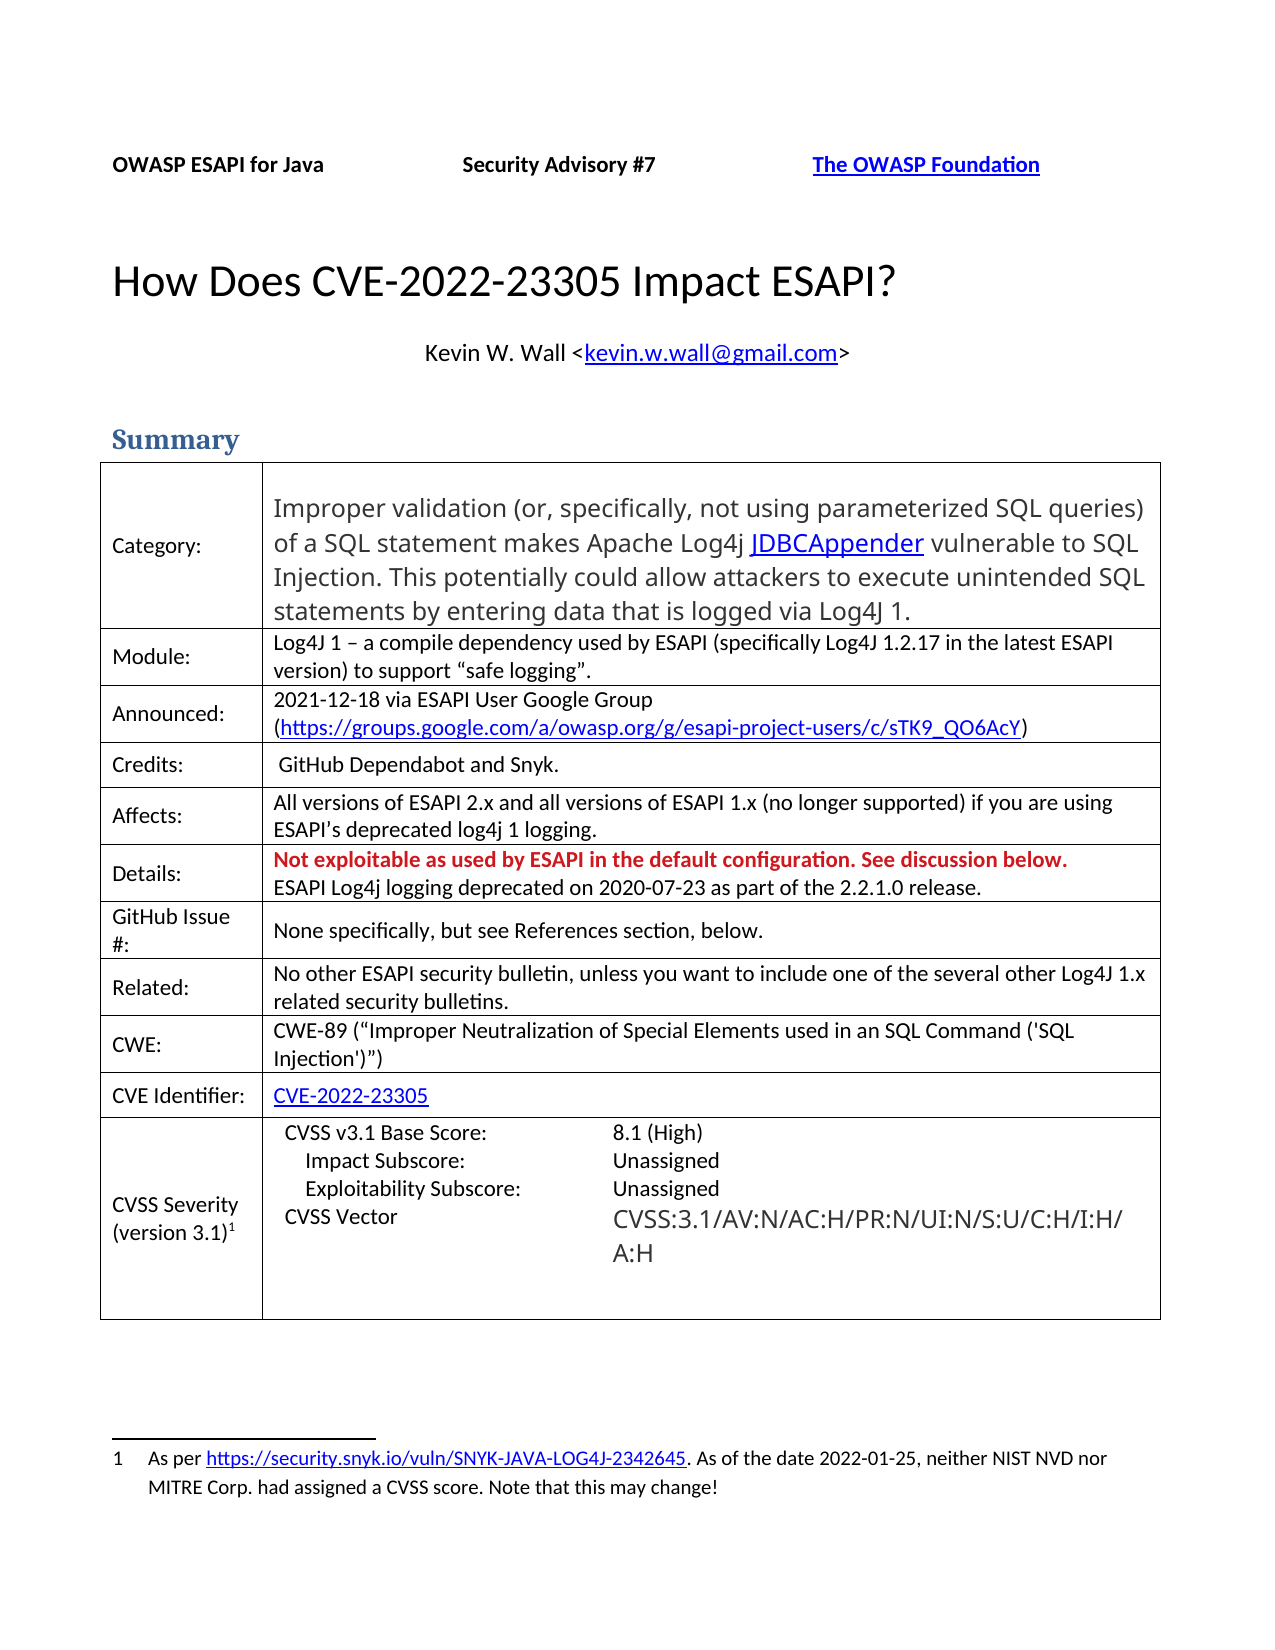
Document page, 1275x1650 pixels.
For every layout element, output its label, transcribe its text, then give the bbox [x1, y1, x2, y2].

table_cell Module: [101, 629, 262, 684]
table_cell Not exploitable as used by ESAPI in the default configuration. See discussion below. ESAPI Log4j logging deprecated on 2020-07-23 as part of the 2.2.1.0 release. [263, 845, 1160, 901]
table_cell Impact Subscore: [273, 1146, 601, 1174]
table_cell 2021-12-18 via ESAPI User Google Group (https://groups.google.com/a/owasp.org/g/esapi-project-users/c/sTK9_QO6AcY) [263, 686, 1160, 742]
table_cell CVE Identifier: [101, 1073, 262, 1117]
table_header The OWASP Foundation [813, 150, 1162, 199]
text Kevin W. Wall <kevin.w.wall@gmail.com> [112, 337, 1162, 367]
table_header CVSS v3.1 Base Score: [273, 1118, 601, 1146]
table_cell Related: [101, 959, 262, 1015]
table_cell Unassigned [601, 1174, 1154, 1202]
table_cell None specifically, but see References section, below. [263, 902, 1160, 958]
subtitle Summary [112, 423, 1162, 457]
table_cell [1154, 1118, 1160, 1319]
table_header Security Advisory #7 [463, 150, 812, 199]
table_cell All versions of ESAPI 2.x and all versions of ESAPI 1.x (no longer supported) if you are using ESAPI’s deprecated log4j 1 logging. [263, 788, 1160, 844]
table_cell [263, 1118, 273, 1319]
table_cell CVSS Vector [273, 1202, 601, 1319]
table_cell Credits: [101, 743, 262, 787]
table_header 8.1 (High) [601, 1118, 1154, 1146]
table_cell CVSS:3.1/AV:N/AC:H/PR:N/UI:N/S:U/C:H/I:H/A:H [601, 1202, 1154, 1319]
table_cell Announced: [101, 686, 262, 742]
table_cell Affects: [101, 788, 262, 844]
table_cell CWE-89 (“Improper Neutralization of Special Elements used in an SQL Command ('SQL Injection')”) [263, 1016, 1160, 1072]
table_cell Unassigned [601, 1146, 1154, 1174]
table_header Improper validation (or, specifically, not using parameterized SQL queries) of a SQL statement makes Apache Log4j JDBCAppender vulnerable to SQL Injection. This potentially could allow attackers to execute unintended SQL statements by entering data that is logged via Log4J 1. [263, 463, 1160, 627]
table_cell Details: [101, 845, 262, 901]
text How Does CVE-2022-23305 Impact ESAPI? [112, 252, 1162, 308]
table_cell CVSS Severity (version 3.1) [101, 1118, 262, 1319]
table_header Category: [101, 463, 262, 627]
table_cell GitHub Issue #: [101, 902, 262, 958]
table_cell Log4J 1 – a compile dependency used by ESAPI (specifically Log4J 1.2.17 in the latest ESAPI version) to support “safe logging”. [263, 629, 1160, 684]
table_cell CVE-2022-23305 [263, 1073, 1160, 1117]
table_cell CWE: [101, 1016, 262, 1072]
table_cell GitHub Dependabot and Snyk. [263, 743, 1160, 787]
table_cell No other ESAPI security bulletin, unless you want to include one of the several other Log4J 1.x related security bulletins. [263, 959, 1160, 1015]
table_cell Exploitability Subscore: [273, 1174, 601, 1202]
table_header OWASP ESAPI for Java [113, 150, 462, 199]
